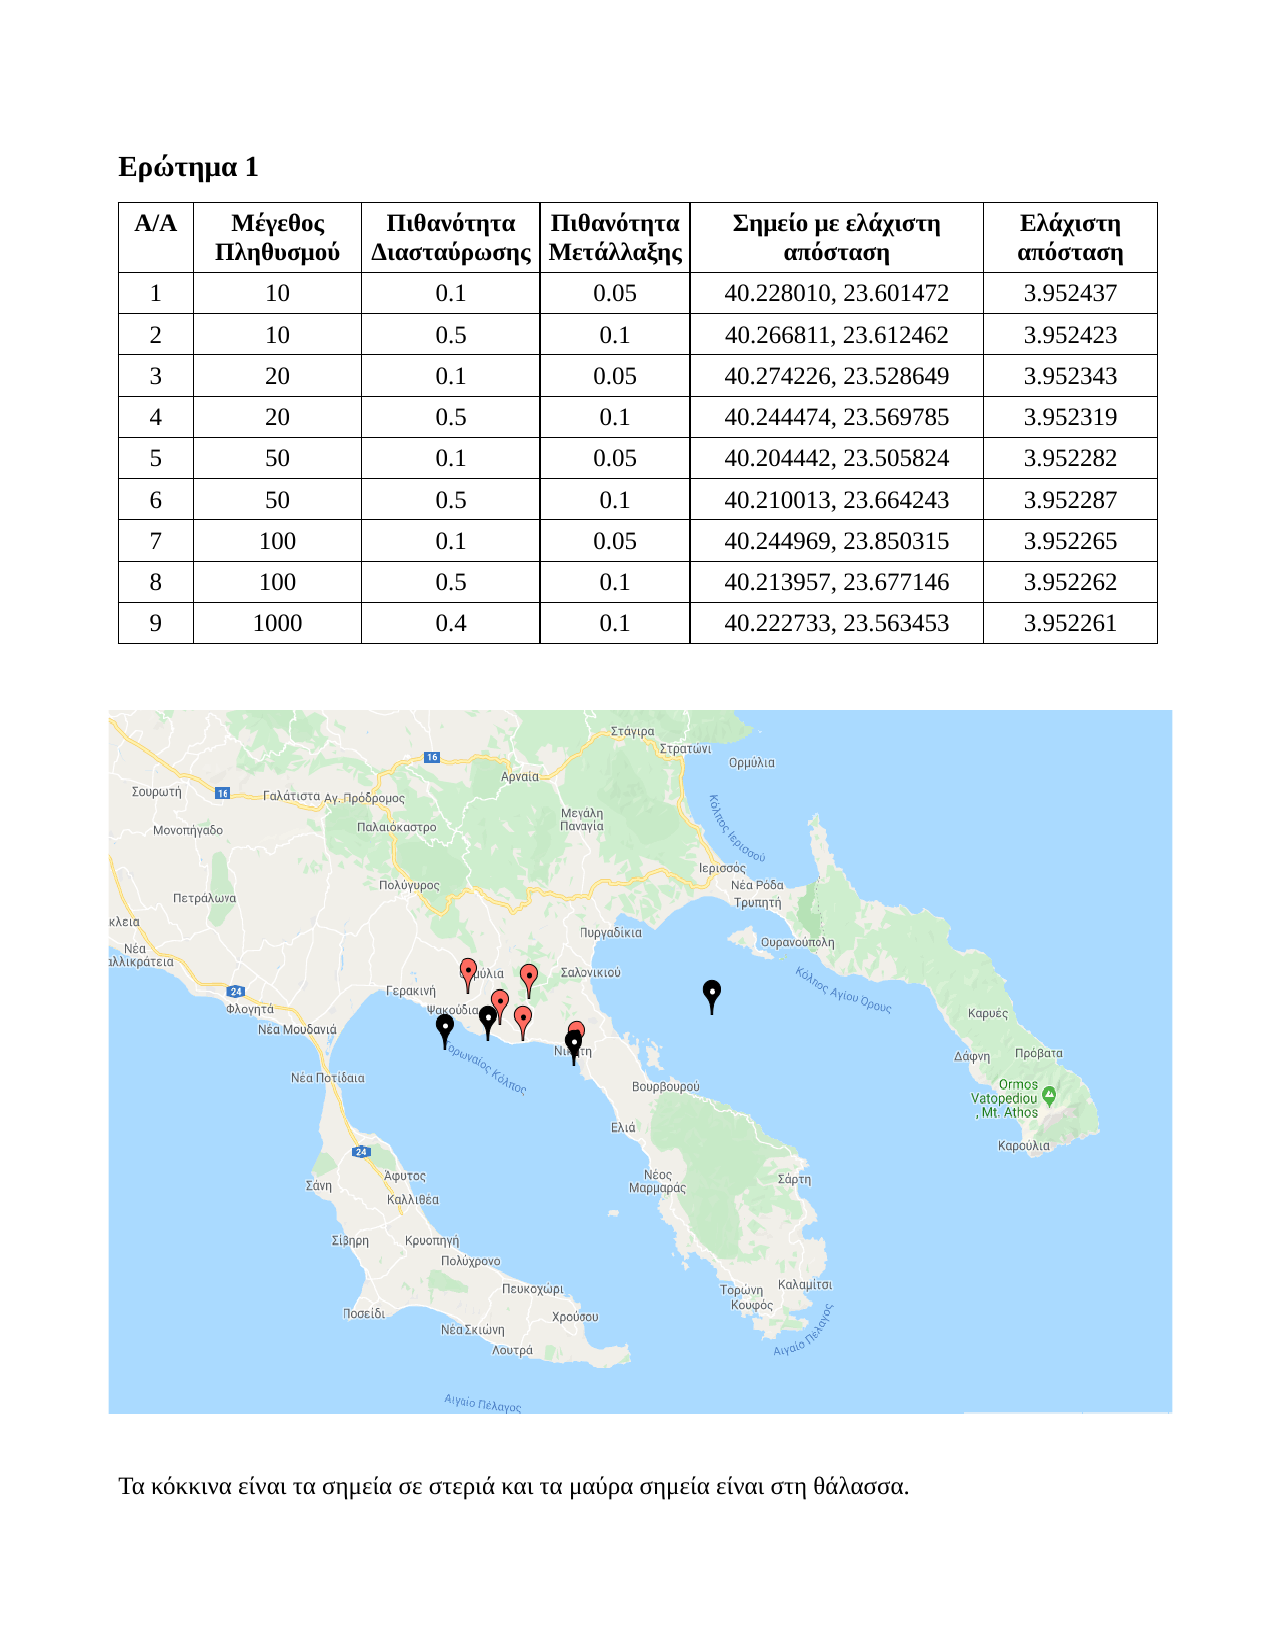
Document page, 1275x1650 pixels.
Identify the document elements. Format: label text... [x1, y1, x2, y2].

table_cell 50 [194, 479, 361, 519]
table_cell 40.210013, 23.664243 [691, 479, 983, 519]
table_cell 4 [119, 397, 193, 437]
table_cell 3.952265 [984, 520, 1157, 561]
text Τα κόκκινα είναι τα σημεία σε στεριά και τα μαύρα σημεία είναι στη θάλασσα. [118, 1471, 1157, 1500]
table_cell 0.1 [362, 355, 539, 396]
table_cell 0.1 [362, 520, 539, 561]
table_cell 10 [194, 314, 361, 354]
table_cell 40.244969, 23.850315 [691, 520, 983, 561]
table_cell 0.05 [541, 273, 689, 313]
table_cell 50 [194, 438, 361, 478]
table_cell 40.228010, 23.601472 [691, 273, 983, 313]
table_cell 40.274226, 23.528649 [691, 355, 983, 396]
table_cell 0.1 [541, 314, 689, 354]
table_cell 3.952343 [984, 355, 1157, 396]
table_cell 0.4 [362, 603, 539, 643]
table_header Ελάχιστη απόσταση [984, 203, 1157, 272]
table_cell 7 [119, 520, 193, 561]
table_header Μέγεθος Πληθυσμού [194, 203, 361, 272]
table_cell 40.266811, 23.612462 [691, 314, 983, 354]
table_cell 3.952282 [984, 438, 1157, 478]
picture [108, 710, 1173, 1414]
table_header Πιθανότητα Διασταύρωσης [362, 203, 539, 272]
table_cell 8 [119, 562, 193, 602]
table_cell 40.244474, 23.569785 [691, 397, 983, 437]
table_cell 20 [194, 355, 361, 396]
table_cell 10 [194, 273, 361, 313]
table_cell 0.1 [541, 397, 689, 437]
table_cell 0.1 [362, 438, 539, 478]
table_cell 0.5 [362, 314, 539, 354]
table_cell 3.952437 [984, 273, 1157, 313]
table_cell 100 [194, 520, 361, 561]
table_cell 0.5 [362, 479, 539, 519]
table_cell 3 [119, 355, 193, 396]
table_cell 0.1 [541, 479, 689, 519]
table_cell 0.05 [541, 520, 689, 561]
table_header Σημείο με ελάχιστη απόσταση [691, 203, 983, 272]
table_cell 3.952319 [984, 397, 1157, 437]
table_cell 2 [119, 314, 193, 354]
table_cell 3.952287 [984, 479, 1157, 519]
table_cell 0.05 [541, 438, 689, 478]
table_cell 0.1 [541, 562, 689, 602]
table_cell 0.1 [362, 273, 539, 313]
table_cell 6 [119, 479, 193, 519]
table_cell 100 [194, 562, 361, 602]
table_cell 40.222733, 23.563453 [691, 603, 983, 643]
table_cell 9 [119, 603, 193, 643]
table_cell 20 [194, 397, 361, 437]
table_cell 0.05 [541, 355, 689, 396]
table_cell 3.952423 [984, 314, 1157, 354]
table_cell 3.952261 [984, 603, 1157, 643]
table_header Πιθανότητα Μετάλλαξης [541, 203, 689, 272]
table_cell 5 [119, 438, 193, 478]
table_cell 1 [119, 273, 193, 313]
table_cell 40.204442, 23.505824 [691, 438, 983, 478]
table_cell 0.1 [541, 603, 689, 643]
text Ερώτημα 1 [118, 149, 1157, 182]
table_cell 0.5 [362, 562, 539, 602]
table_cell 3.952262 [984, 562, 1157, 602]
table_cell 1000 [194, 603, 361, 643]
table_cell 0.5 [362, 397, 539, 437]
table_header A/A [119, 203, 193, 272]
table_cell 40.213957, 23.677146 [691, 562, 983, 602]
